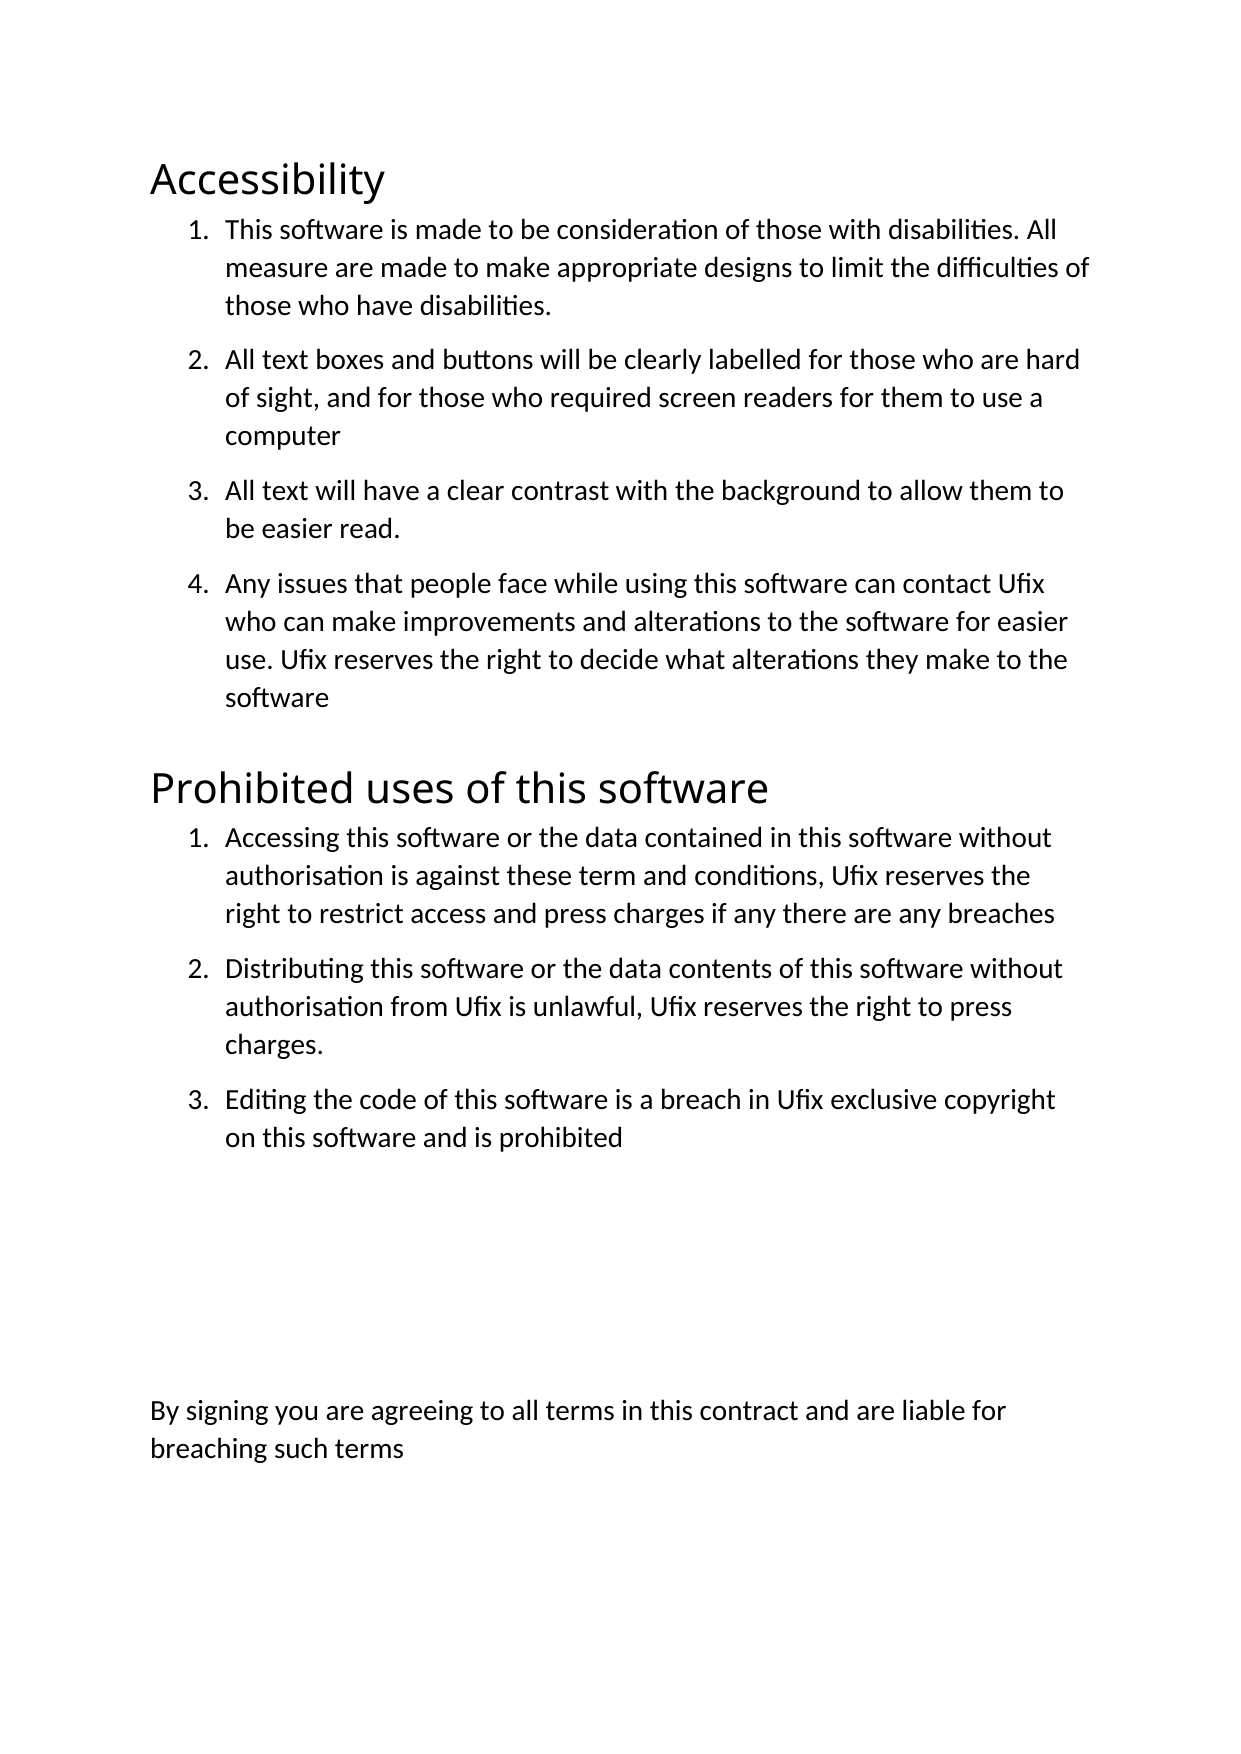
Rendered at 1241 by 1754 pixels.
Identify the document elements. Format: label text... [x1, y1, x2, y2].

list All text boxes and buttons will be clearly labelled for those who are hard of sight, and for those who required screen readers for them to use a computer [187, 341, 1090, 453]
list All text will have a clear contrast with the background to allow them to be easier read. [187, 472, 1090, 546]
list This software is made to be consideration of those with disabilities. All measure are made to make appropriate designs to limit the difficulties of those who have disabilities. [187, 211, 1090, 322]
text By signing you are agreeing to all terms in this contract and are liable for breaching such terms [150, 1392, 1090, 1466]
list Distributing this software or the data contents of this software without authorisation from Ufix is unlawful, Ufix reserves the right to press charges. [187, 950, 1090, 1062]
list Any issues that people face while using this software can contact Ufix who can make improvements and alterations to the software for easier use. Ufix reserves the right to decide what alterations they make to the software [187, 565, 1090, 714]
subtitle Accessibility [150, 150, 1090, 207]
list Accessing this software or the data contained in this software without authorisation is against these term and conditions, Ufix reserves the right to restrict access and press charges if any there are any breaches [187, 819, 1090, 931]
list Editing the code of this software is a breach in Ufix exclusive copyright on this software and is prohibited [187, 1081, 1090, 1154]
subtitle Prohibited uses of this software [150, 759, 1090, 815]
